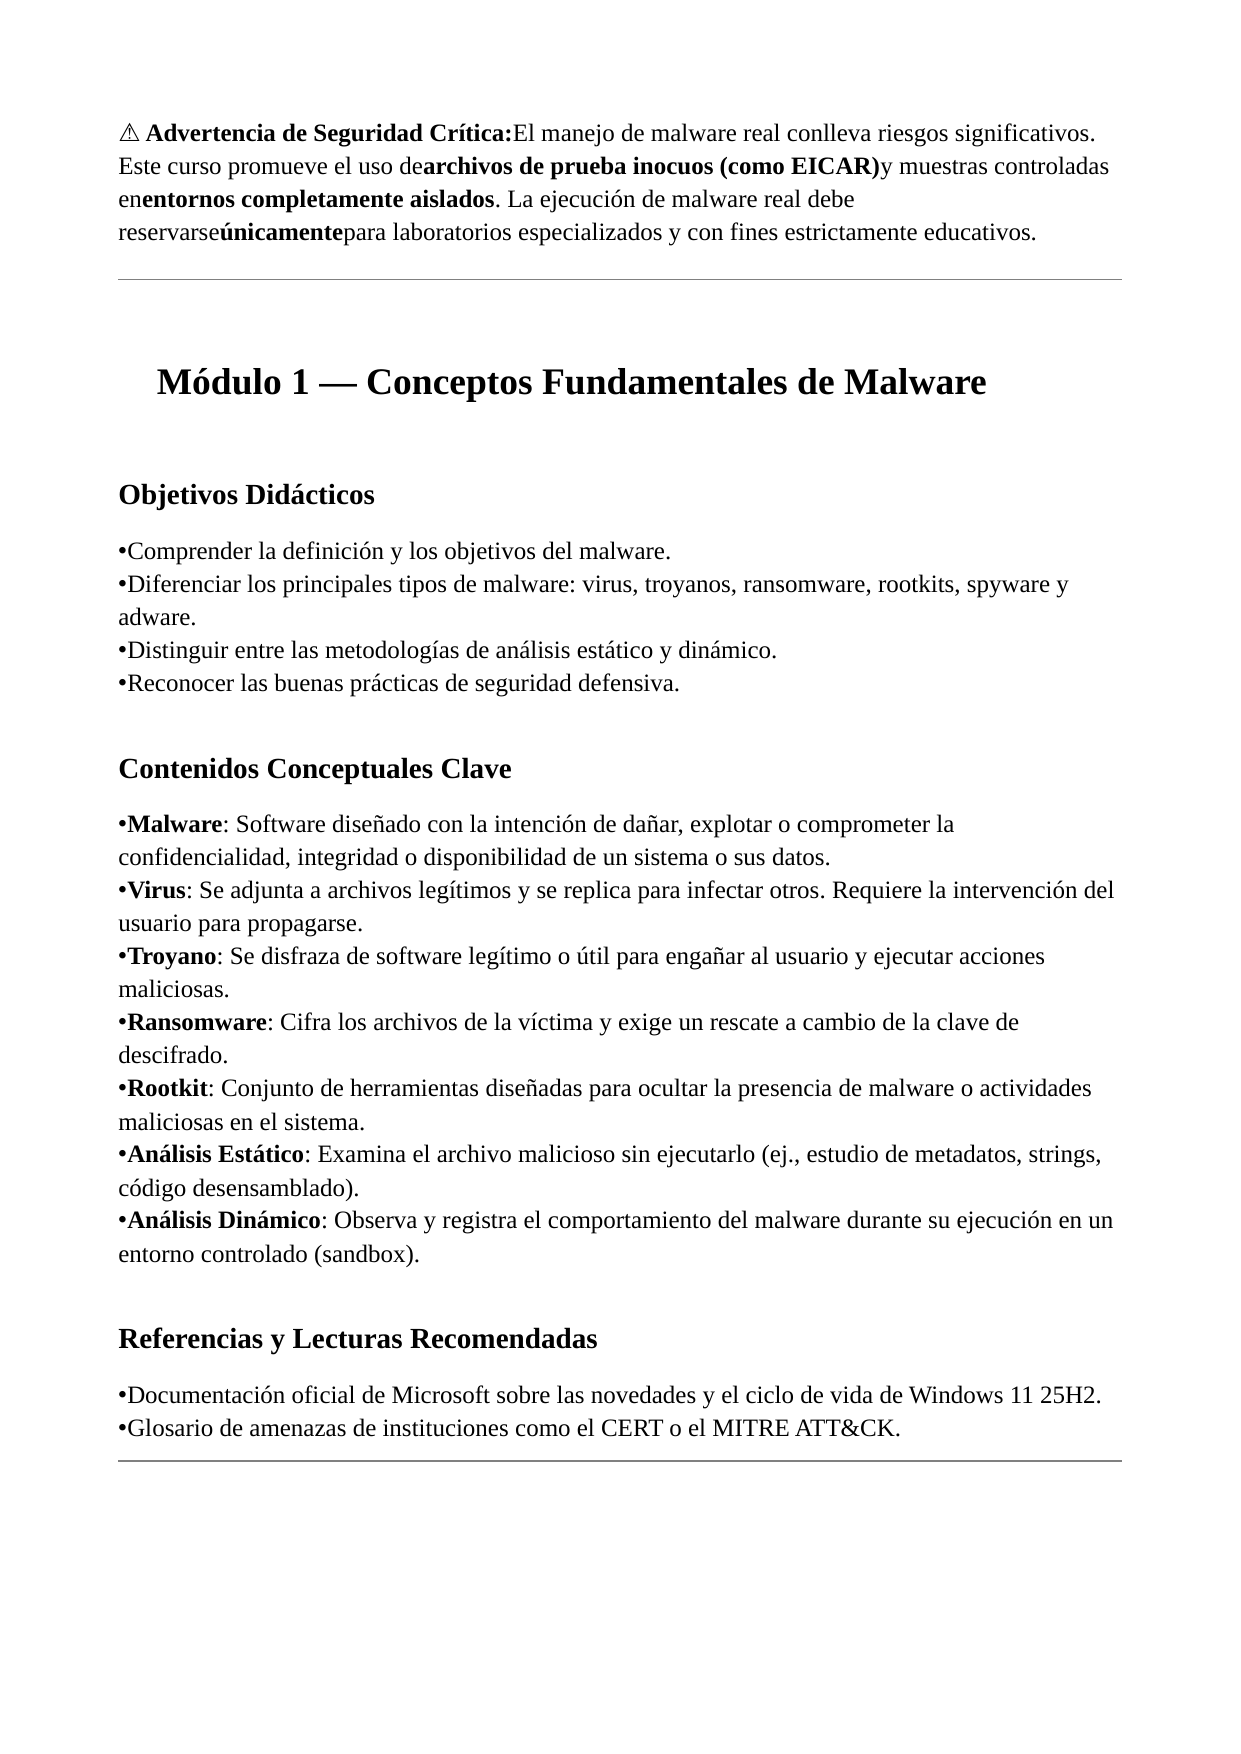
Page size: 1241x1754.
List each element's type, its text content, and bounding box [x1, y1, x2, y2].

list Comprender la definición y los objetivos del malware. [118, 536, 1122, 564]
subtitle Contenidos Conceptuales Clave [118, 751, 1122, 784]
list Diferenciar los principales tipos de malware: virus, troyanos, ransomware, rootkits, spyware y adware. [118, 569, 1122, 631]
text ⚠️ Advertencia de Seguridad Crítica:El manejo de malware real conlleva riesgos significativos. Este curso promueve el uso dearchivos de prueba inocuos (como EICAR)y muestras controladas enentornos completamente aislados. La ejecución de malware real debe reservarseúnicamentepara laboratorios especializados y con fines estrictamente educativos. [118, 118, 1122, 246]
list Troyano: Se disfraza de software legítimo o útil para engañar al usuario y ejecutar acciones maliciosas. [118, 941, 1122, 1003]
subtitle 🧠 Módulo 1 — Conceptos Fundamentales de Malware [118, 359, 1122, 402]
list Ransomware: Cifra los archivos de la víctima y exige un rescate a cambio de la clave de descifrado. [118, 1007, 1122, 1069]
subtitle Referencias y Lecturas Recomendadas [118, 1322, 1122, 1355]
list Glosario de amenazas de instituciones como el CERT o el MITRE ATT&CK. [118, 1413, 1122, 1442]
subtitle Objetivos Didácticos [118, 477, 1122, 511]
list Documentación oficial de Microsoft sobre las novedades y el ciclo de vida de Windows 11 25H2. [118, 1380, 1122, 1409]
list Análisis Dinámico: Observa y registra el comportamiento del malware durante su ejecución en un entorno controlado (sandbox). [118, 1206, 1122, 1267]
list Análisis Estático: Examina el archivo malicioso sin ejecutarlo (ej., estudio de metadatos, strings, código desensamblado). [118, 1139, 1122, 1201]
list Reconocer las buenas prácticas de seguridad defensiva. [118, 668, 1122, 697]
list Rootkit: Conjunto de herramientas diseñadas para ocultar la presencia de malware o actividades maliciosas en el sistema. [118, 1073, 1122, 1135]
list Distinguir entre las metodologías de análisis estático y dinámico. [118, 635, 1122, 663]
list Malware: Software diseñado con la intención de dañar, explotar o comprometer la confidencialidad, integridad o disponibilidad de un sistema o sus datos. [118, 809, 1122, 871]
list Virus: Se adjunta a archivos legítimos y se replica para infectar otros. Requiere la intervención del usuario para propagarse. [118, 875, 1122, 937]
